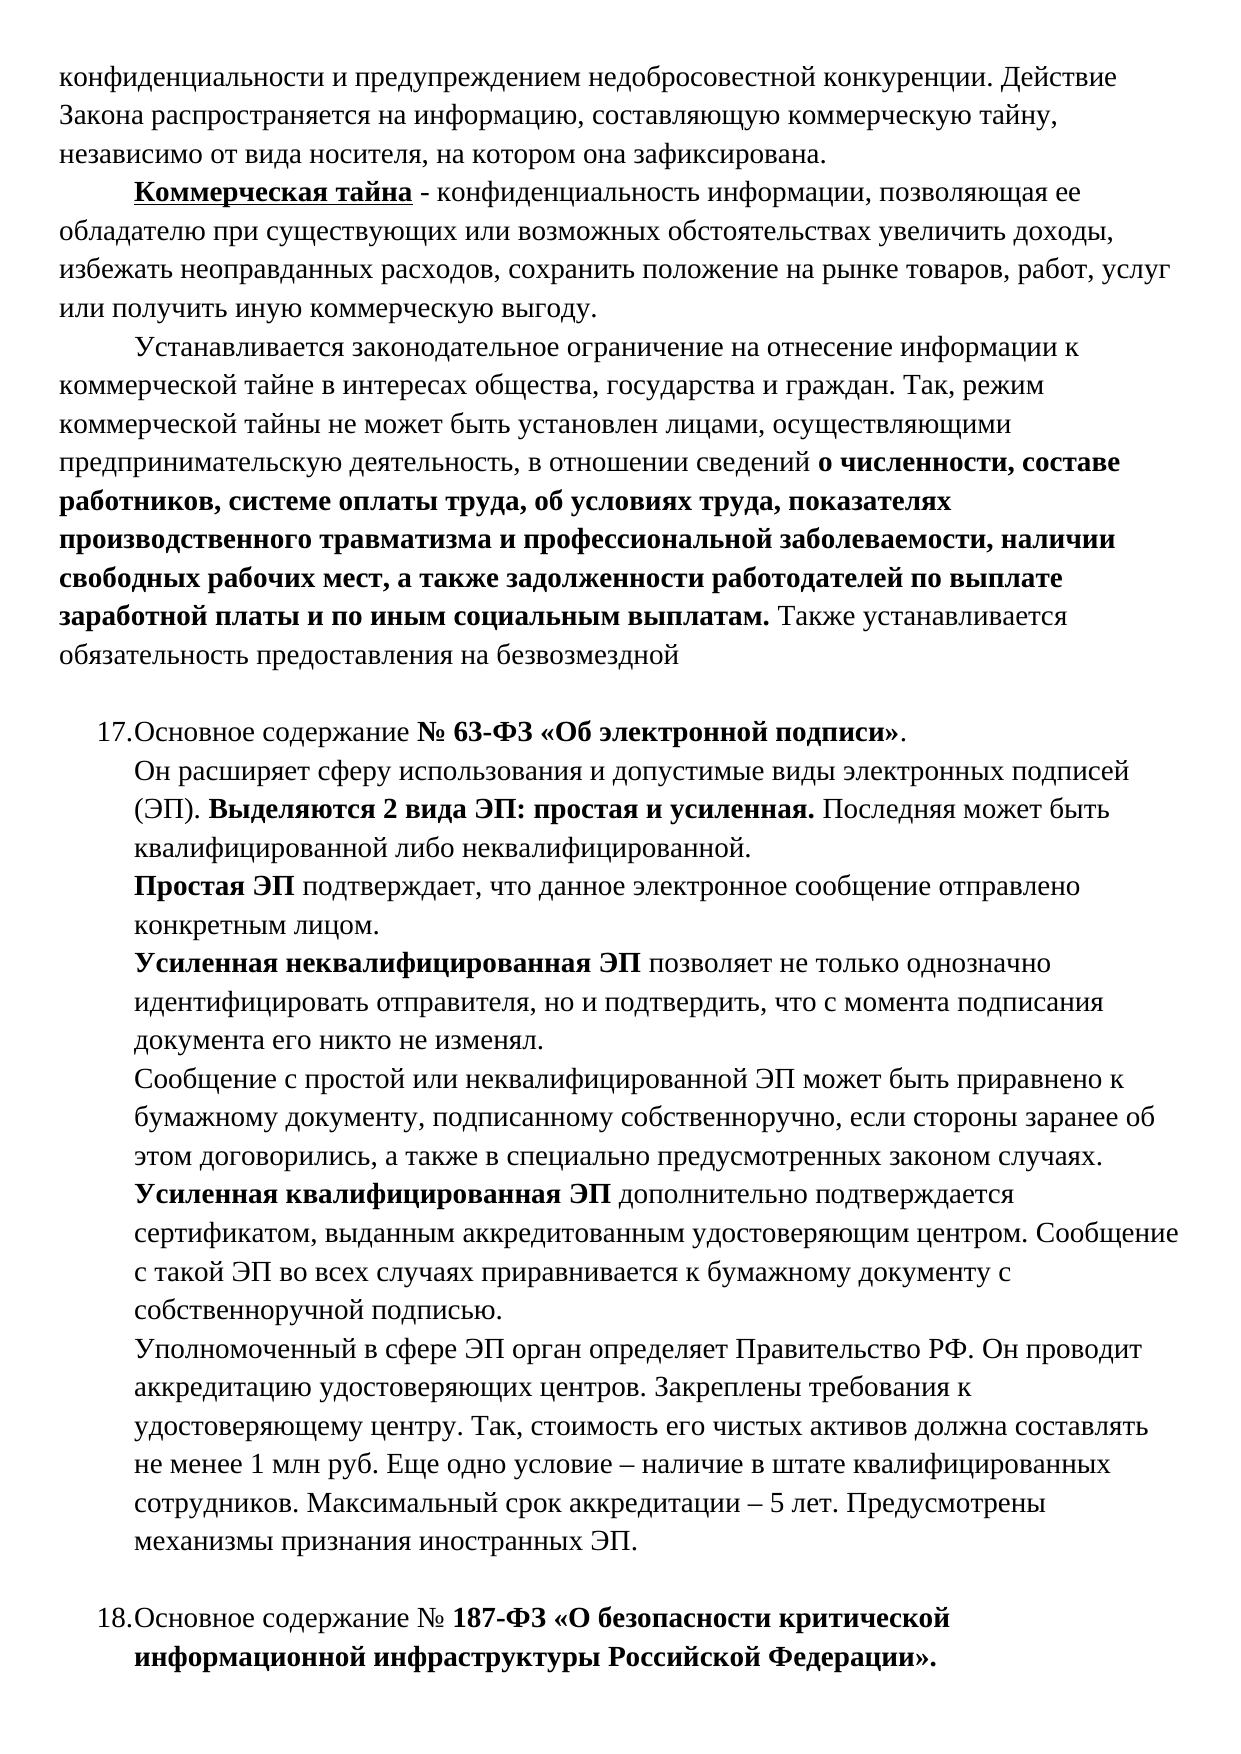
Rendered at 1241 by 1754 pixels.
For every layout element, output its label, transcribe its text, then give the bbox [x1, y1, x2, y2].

list Основное содержание № 187-ФЗ «О безопасности критической информационной инфраструктуры Российской Федерации». [96, 1601, 1181, 1673]
text Коммерческая тайна - конфиденциальность информации, позволяющая ее обладателю при существующих или возможных обстоятельствах увеличить доходы, избежать неоправданных расходов, сохранить положение на рынке товаров, работ, услуг или получить иную коммерческую выгоду. [59, 174, 1181, 324]
text Сообщение с простой или неквалифицированной ЭП может быть приравнено к бумажному документу, подписанному собственноручно, если стороны заранее об этом договорились, а также в специально предусмотренных законом случаях. Усиленная квалифицированная ЭП дополнительно подтверждается сертификатом, выданным аккредитованным удостоверяющим центром. Сообщение с такой ЭП во всех случаях приравнивается к бумажному документу с собственноручной подписью. [134, 1061, 1181, 1326]
text конфиденциальности и предупреждением недобросовестной конкуренции. Действие Закона распространяется на информацию, составляющую коммерческую тайну, независимо от вида носителя, на котором она зафиксирована. [59, 59, 1181, 169]
list Основное содержание № 63-ФЗ «Об электронной подписи». [96, 714, 1181, 748]
text Устанавливается законодательное ограничение на отнесение информации к коммерческой тайне в интересах общества, государства и граждан. Так, режим коммерческой тайны не может быть установлен лицами, осуществляющими предпринимательскую деятельность, в отношении сведений о численности, составе работников, системе оплаты труда, об условиях труда, показателях производственного травматизма и профессиональной заболеваемости, наличии свободных рабочих мест, а также задолженности работодателей по выплате заработной платы и по иным социальным выплатам. Также устанавливается обязательность предоставления на безвозмездной [59, 329, 1181, 671]
text Он расширяет сферу использования и допустимые виды электронных подписей (ЭП). Выделяются 2 вида ЭП: простая и усиленная. Последняя может быть квалифицированной либо неквалифицированной. [134, 753, 1181, 863]
text Простая ЭП подтверждает, что данное электронное сообщение отправлено конкретным лицом. [134, 868, 1181, 940]
text Усиленная неквалифицированная ЭП позволяет не только однозначно идентифицировать отправителя, но и подтвердить, что с момента подписания документа его никто не изменял. [134, 945, 1181, 1056]
text Уполномоченный в сфере ЭП орган определяет Правительство РФ. Он проводит аккредитацию удостоверяющих центров. Закреплены требования к удостоверяющему центру. Так, стоимость его чистых активов должна составлять не менее 1 млн руб. Еще одно условие – наличие в штате квалифицированных сотрудников. Максимальный срок аккредитации – 5 лет. Предусмотрены механизмы признания иностранных ЭП. [134, 1331, 1181, 1557]
